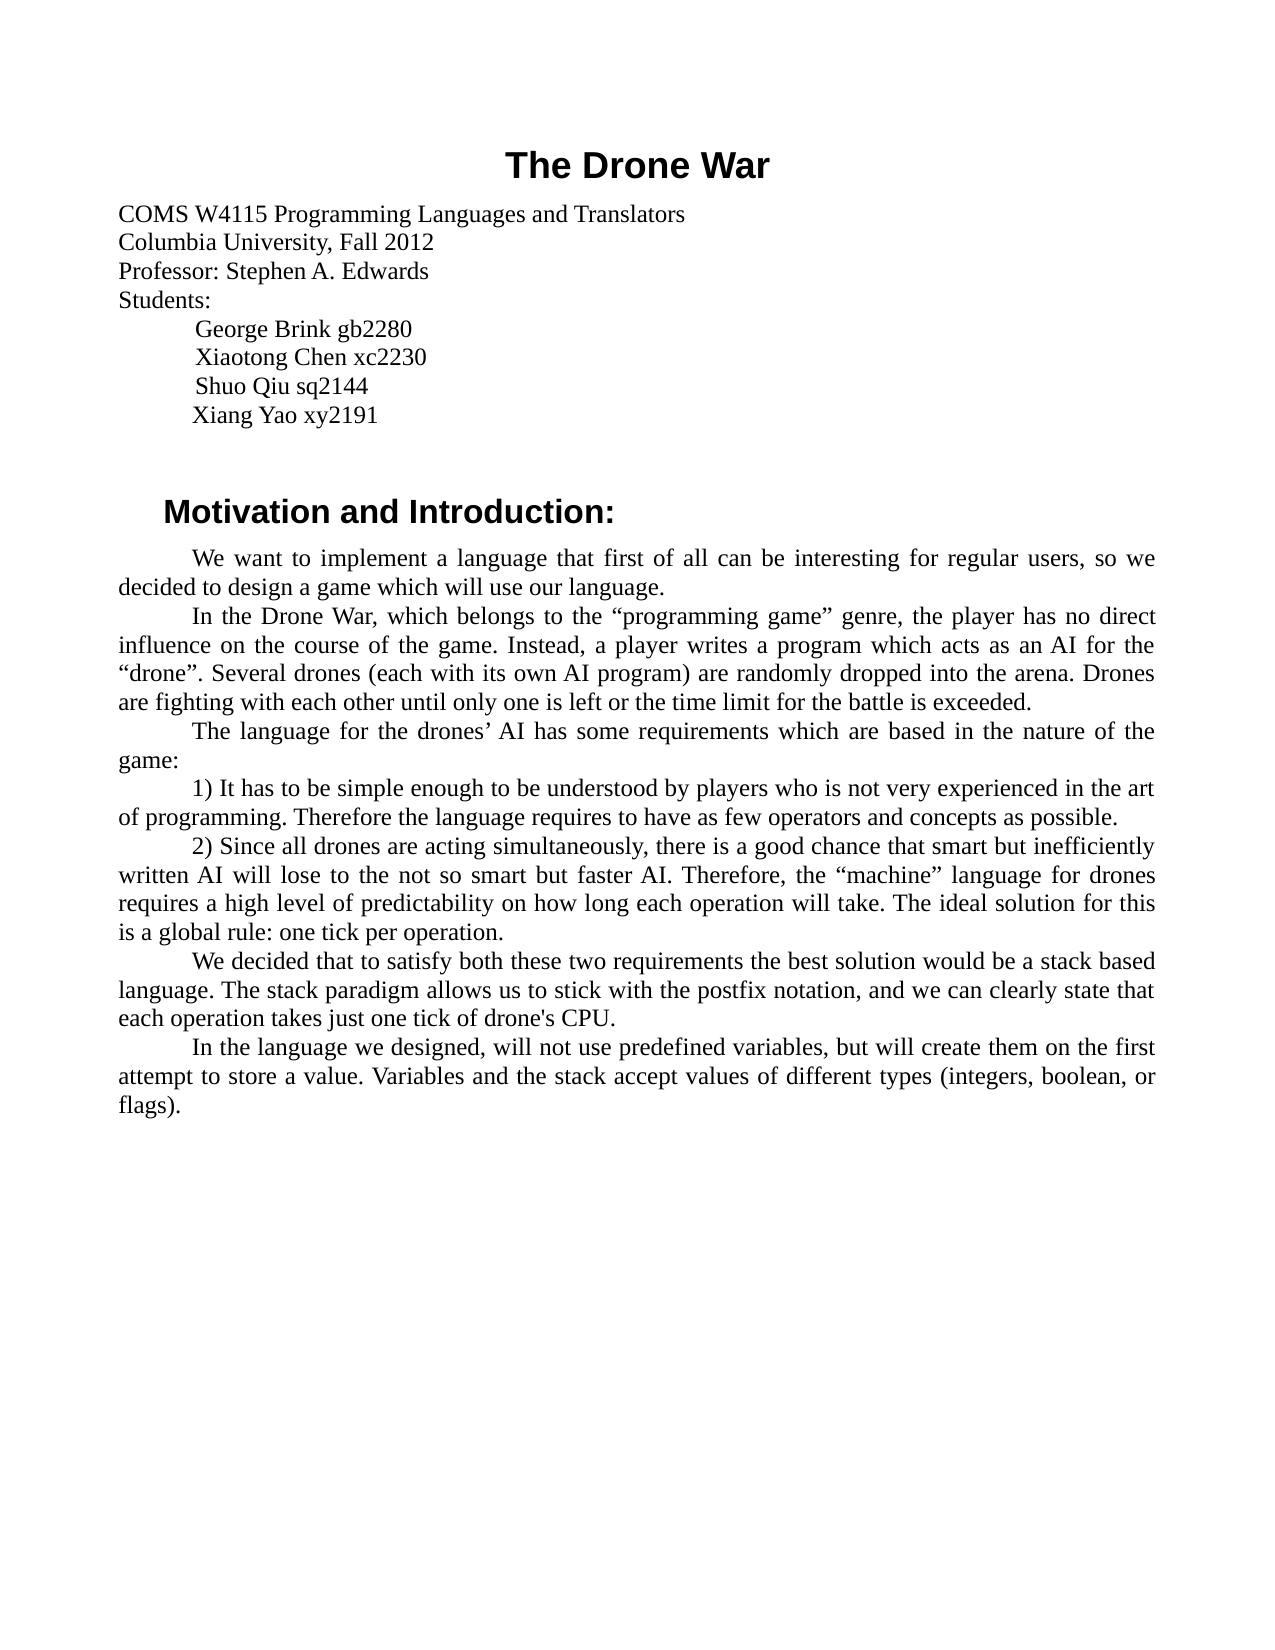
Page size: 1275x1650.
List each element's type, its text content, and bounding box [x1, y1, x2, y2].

text Students: [118, 285, 1157, 314]
text We want to implement a language that first of all can be interesting for regular users, so we decided to design a game which will use our language. [118, 543, 1157, 601]
text Xiang Yao xy2191 [192, 400, 1157, 429]
text We decided that to satisfy both these two requirements the best solution would be a stack based language. The stack paradigm allows us to stick with the postfix notation, and we can clearly state that each operation takes just one tick of drone's CPU. [118, 946, 1157, 1032]
text Professor: Stephen A. Edwards [118, 256, 1157, 285]
text Columbia University, Fall 2012 [118, 227, 1157, 256]
text 2) Since all drones are acting simultaneously, there is a good chance that smart but inefficiently written AI will lose to the not so smart but faster AI. Therefore, the “machine” language for drones requires a high level of predictability on how long each operation will take. The ideal solution for this is a global rule: one tick per operation. [118, 831, 1157, 946]
text The language for the drones’ AI has some requirements which are based in the nature of the game: [118, 716, 1157, 773]
text COMS W4115 Programming Languages and Translators [118, 199, 1157, 227]
text Xiaotong Chen xc2230 [195, 342, 1157, 371]
text In the language we designed, will not use predefined variables, but will create them on the first attempt to store a value. Variables and the stack accept values of different types (integers, boolean, or flags). [118, 1032, 1157, 1118]
text In the Drone War, which belongs to the “programming game” genre, the player has no direct influence on the course of the game. Instead, a player writes a program which acts as an AI for the “drone”. Several drones (each with its own AI program) are randomly dropped into the arena. Drones are fighting with each other until only one is left or the time limit for the battle is exceeded. [118, 601, 1157, 716]
text 1) It has to be simple enough to be understood by players who is not very experienced in the art of programming. Therefore the language requires to have as few operators and concepts as possible. [118, 773, 1157, 831]
text Shuo Qiu sq2144 [195, 371, 1157, 400]
title The Drone War [118, 143, 1157, 186]
subtitle Motivation and Introduction: [118, 454, 1157, 531]
text George Brink gb2280 [195, 314, 1157, 342]
